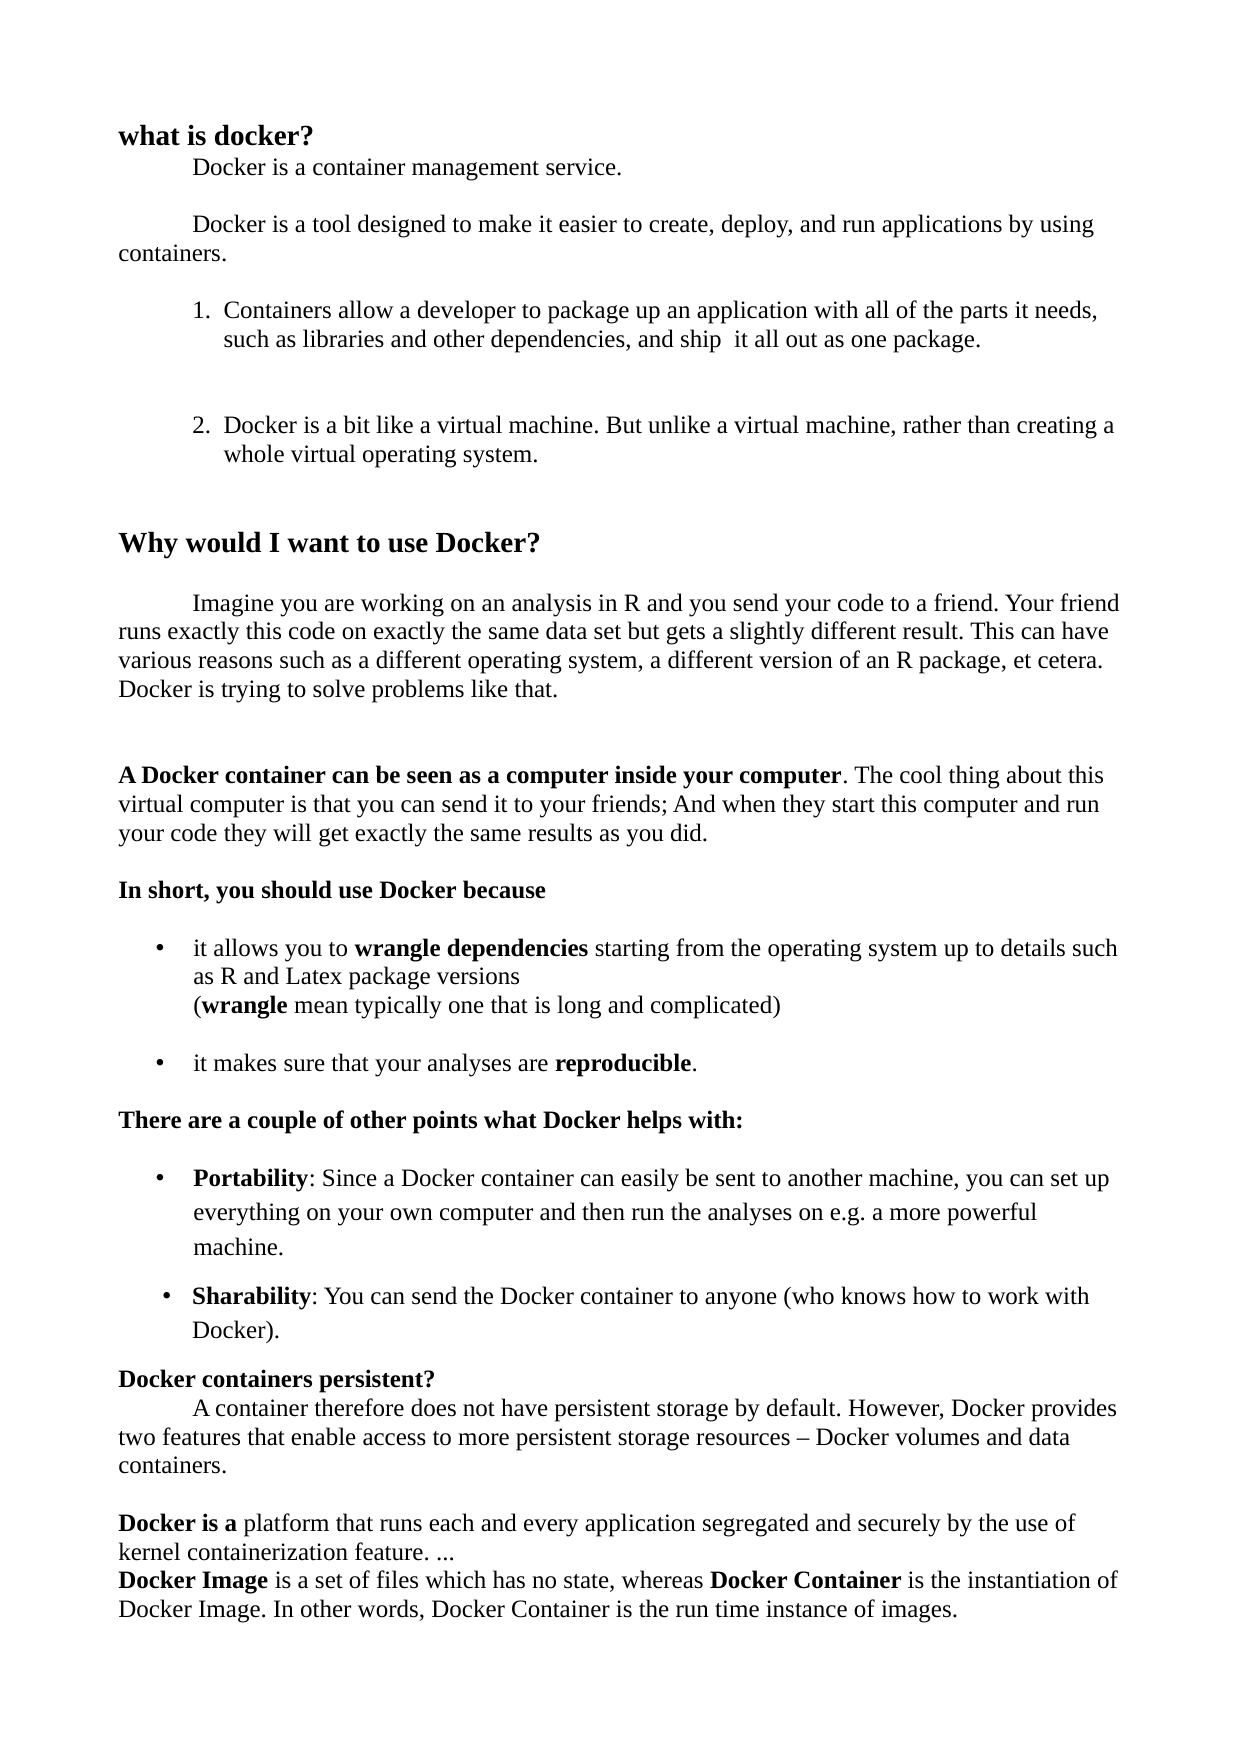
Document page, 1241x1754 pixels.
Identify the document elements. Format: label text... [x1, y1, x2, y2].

text Imagine you are working on an analysis in R and you send your code to a friend. Your friend runs exactly this code on exactly the same data set but gets a slightly different result. This can have various reasons such as a different operating system, a different version of an R package, et cetera. Docker is trying to solve problems like that. [118, 588, 1122, 703]
text 2. Docker is a bit like a virtual machine. But unlike a virtual machine, rather than creating a whole virtual operating system. [118, 410, 1122, 468]
list Portability: Since a Docker container can easily be sent to another machine, you can set up everything on your own computer and then run the analyses on e.g. a more powerful machine. [156, 1163, 1122, 1260]
text Docker is a platform that runs each and every application segregated and securely by the use of kernel containerization feature. ... [118, 1508, 1122, 1566]
text Why would I want to use Docker? [118, 525, 1122, 559]
text 1. Containers allow a developer to package up an application with all of the parts it needs, such as libraries and other dependencies, and ship it all out as one package. [118, 295, 1122, 353]
list Sharability: You can send the Docker container to anyone (who knows how to work with Docker). [162, 1281, 1122, 1344]
text Docker Image is a set of files which has no state, whereas Docker Container is the instantiation of Docker Image. In other words, Docker Container is the run time instance of images. [118, 1566, 1122, 1623]
text Docker is a tool designed to make it easier to create, deploy, and run applications by using containers. [118, 209, 1122, 267]
text A container therefore does not have persistent storage by default. However, Docker provides two features that enable access to more persistent storage resources – Docker volumes and data containers. [118, 1393, 1122, 1479]
text In short, you should use Docker because [118, 875, 1122, 904]
text what is docker? [118, 118, 1122, 152]
text Docker containers persistent? [118, 1364, 1122, 1393]
text Docker is a container management service. [118, 152, 1122, 180]
list (wrangle mean typically one that is long and complicated) [156, 990, 1122, 1019]
list it allows you to wrangle dependencies starting from the operating system up to details such as R and Latex package versions [156, 933, 1122, 990]
text A Docker container can be seen as a computer inside your computer. The cool thing about this virtual computer is that you can send it to your friends; And when they start this computer and run your code they will get exactly the same results as you did. [118, 760, 1122, 846]
list it makes sure that your analyses are reproducible. [156, 1048, 1122, 1076]
text There are a couple of other points what Docker helps with: [118, 1105, 1122, 1134]
